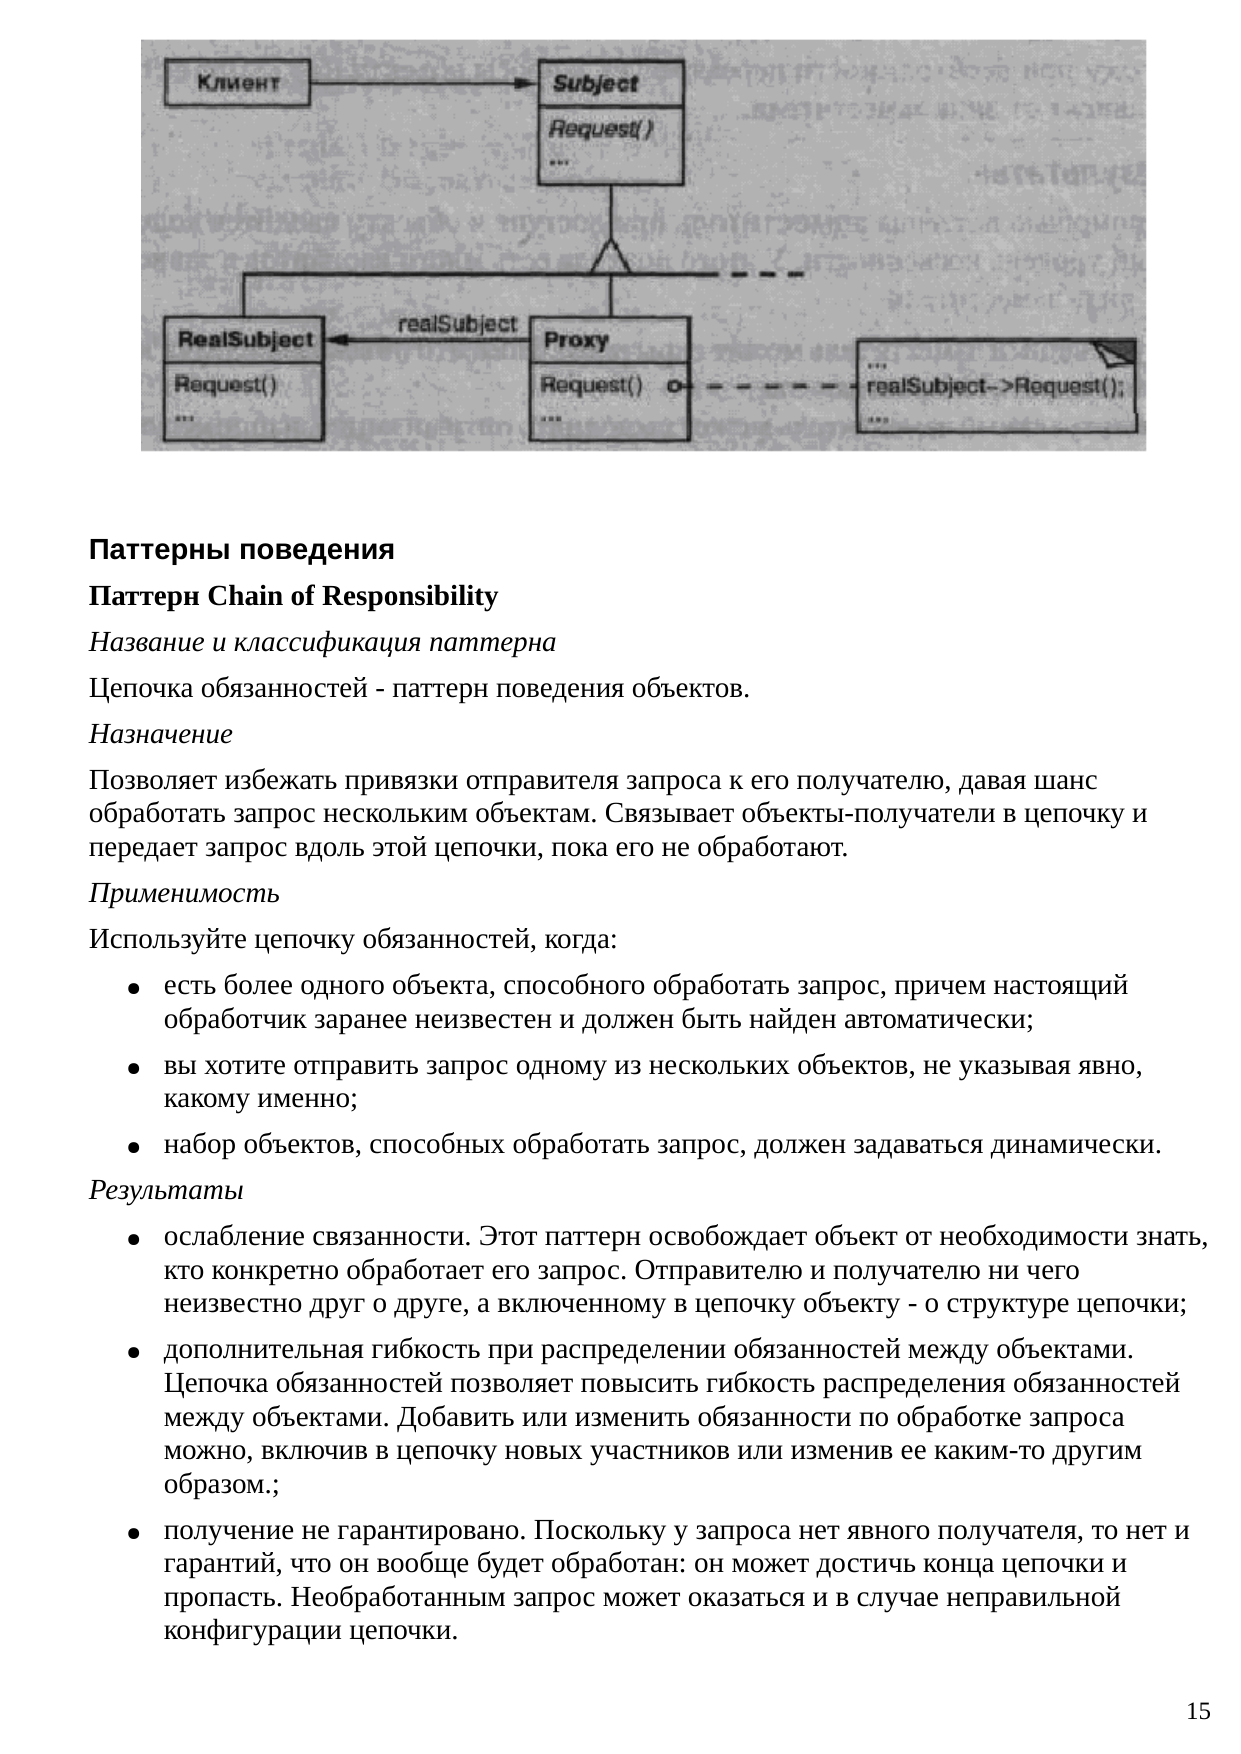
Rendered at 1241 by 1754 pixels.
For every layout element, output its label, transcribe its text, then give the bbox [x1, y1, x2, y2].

text Применимость [88, 875, 1211, 909]
text Паттерн Chain of Responsibility [88, 578, 1211, 611]
list набор объектов, способных обработать запрос, должен задаваться динамически. [126, 1126, 1211, 1160]
text Название и классификация паттерна [88, 624, 1211, 657]
text Результаты [88, 1172, 1211, 1206]
text Позволяет избежать привязки отправителя запроса к его получателю, давая шанс обработать запрос нескольким объектам. Связывает объекты-получатели в цепочку и передает запрос вдоль этой цепочки, пока его не обработают. [88, 762, 1211, 863]
list получение не гарантировано. Поскольку у запроса нет явного получателя, то нет и гарантий, что он вообще будет обработан: он может достичь конца цепочки и пропасть. Необработанным запрос может оказаться и в случае неправильной конфигурации цепочки. [126, 1512, 1211, 1646]
text Цепочка обязанностей - паттерн поведения объектов. [88, 670, 1211, 703]
list вы хотите отправить запрос одному из нескольких объектов, не указывая явно, какому именно; [126, 1047, 1211, 1114]
subtitle Паттерны поведения [88, 532, 1211, 565]
list есть более одного объекта, способного обработать запрос, причем настоящий обработчик заранее неизвестен и должен быть найден автоматически; [126, 967, 1211, 1034]
list ослабление связанности. Этот паттерн освобождает объект от необходимости знать, кто конкретно обработает его запрос. Отправителю и получателю ни чего неизвестно друг о друге, а включенному в цепочку объекту - о структуре цепочки; [126, 1218, 1211, 1319]
text Используйте цепочку обязанностей, когда: [88, 921, 1211, 955]
text Назначение [88, 716, 1211, 749]
list дополнительная гибкость при распределении обязанностей между объектами. Цепочка обязанностей позволяет повысить гибкость распределения обязанностей между объектами. Добавить или изменить обязанности по обработке запроса можно, включив в цепочку новых участников или изменив ее каким-то другим образом.; [126, 1332, 1211, 1499]
